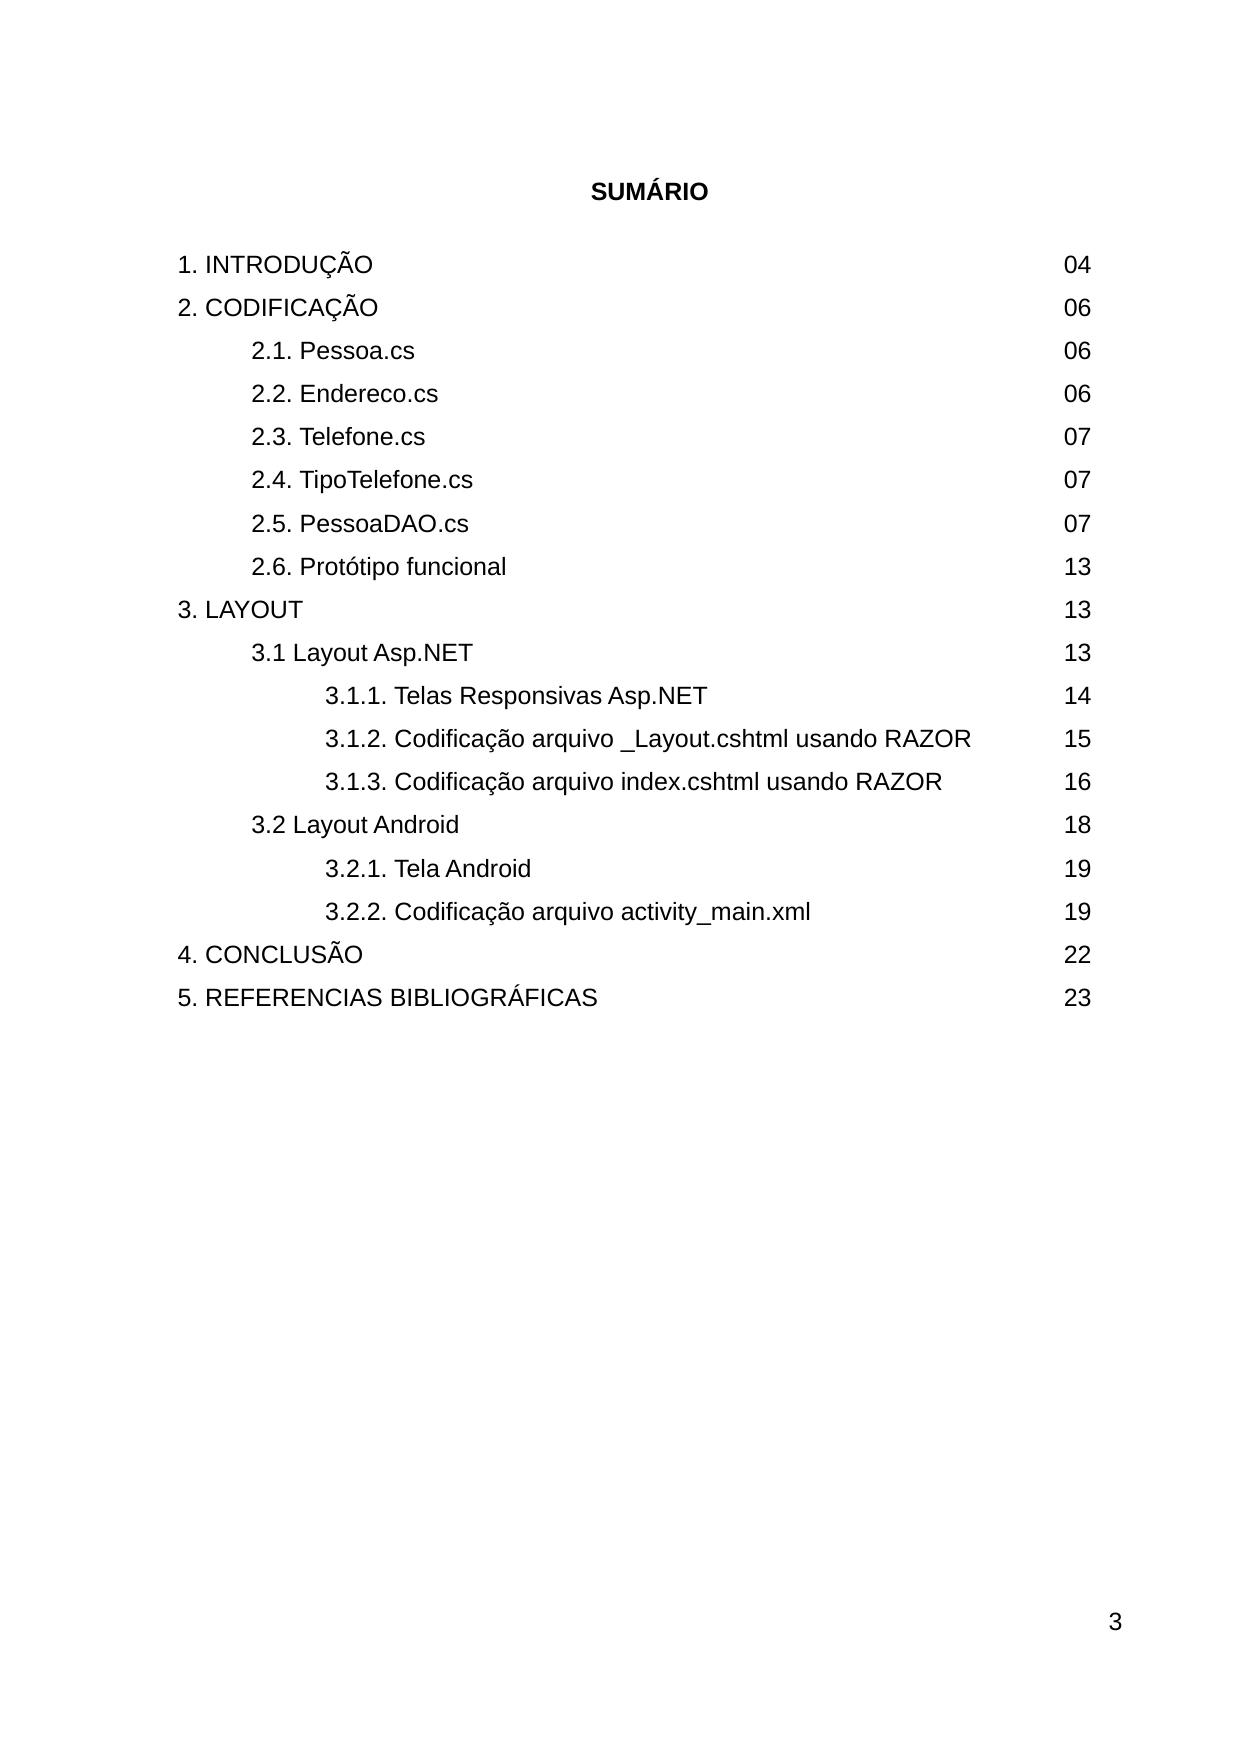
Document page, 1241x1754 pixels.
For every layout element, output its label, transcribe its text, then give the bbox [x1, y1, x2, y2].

text 1. INTRODUÇÃO 04 2. CODIFICAÇÃO 06 2.1. Pessoa.cs 06 2.2. Endereco.cs 06 2.3. Telefone.cs 07 2.4. TipoTelefone.cs 07 2.5. PessoaDAO.cs 07 2.6. Protótipo funcional 13 3. LAYOUT 13 3.1 Layout Asp.NET 13 3.1.1. Telas Responsivas Asp.NET 14 3.1.2. Codificação arquivo _Layout.cshtml usando RAZOR 15 3.1.3. Codificação arquivo index.cshtml usando RAZOR 16 3.2 Layout Android 18 3.2.1. Tela Android 19 3.2.2. Codificação arquivo activity_main.xml 19 4. CONCLUSÃO 22 5. REFERENCIAS BIBLIOGRÁFICAS 23 [177, 250, 1122, 1055]
text SUMÁRIO [177, 177, 1122, 206]
